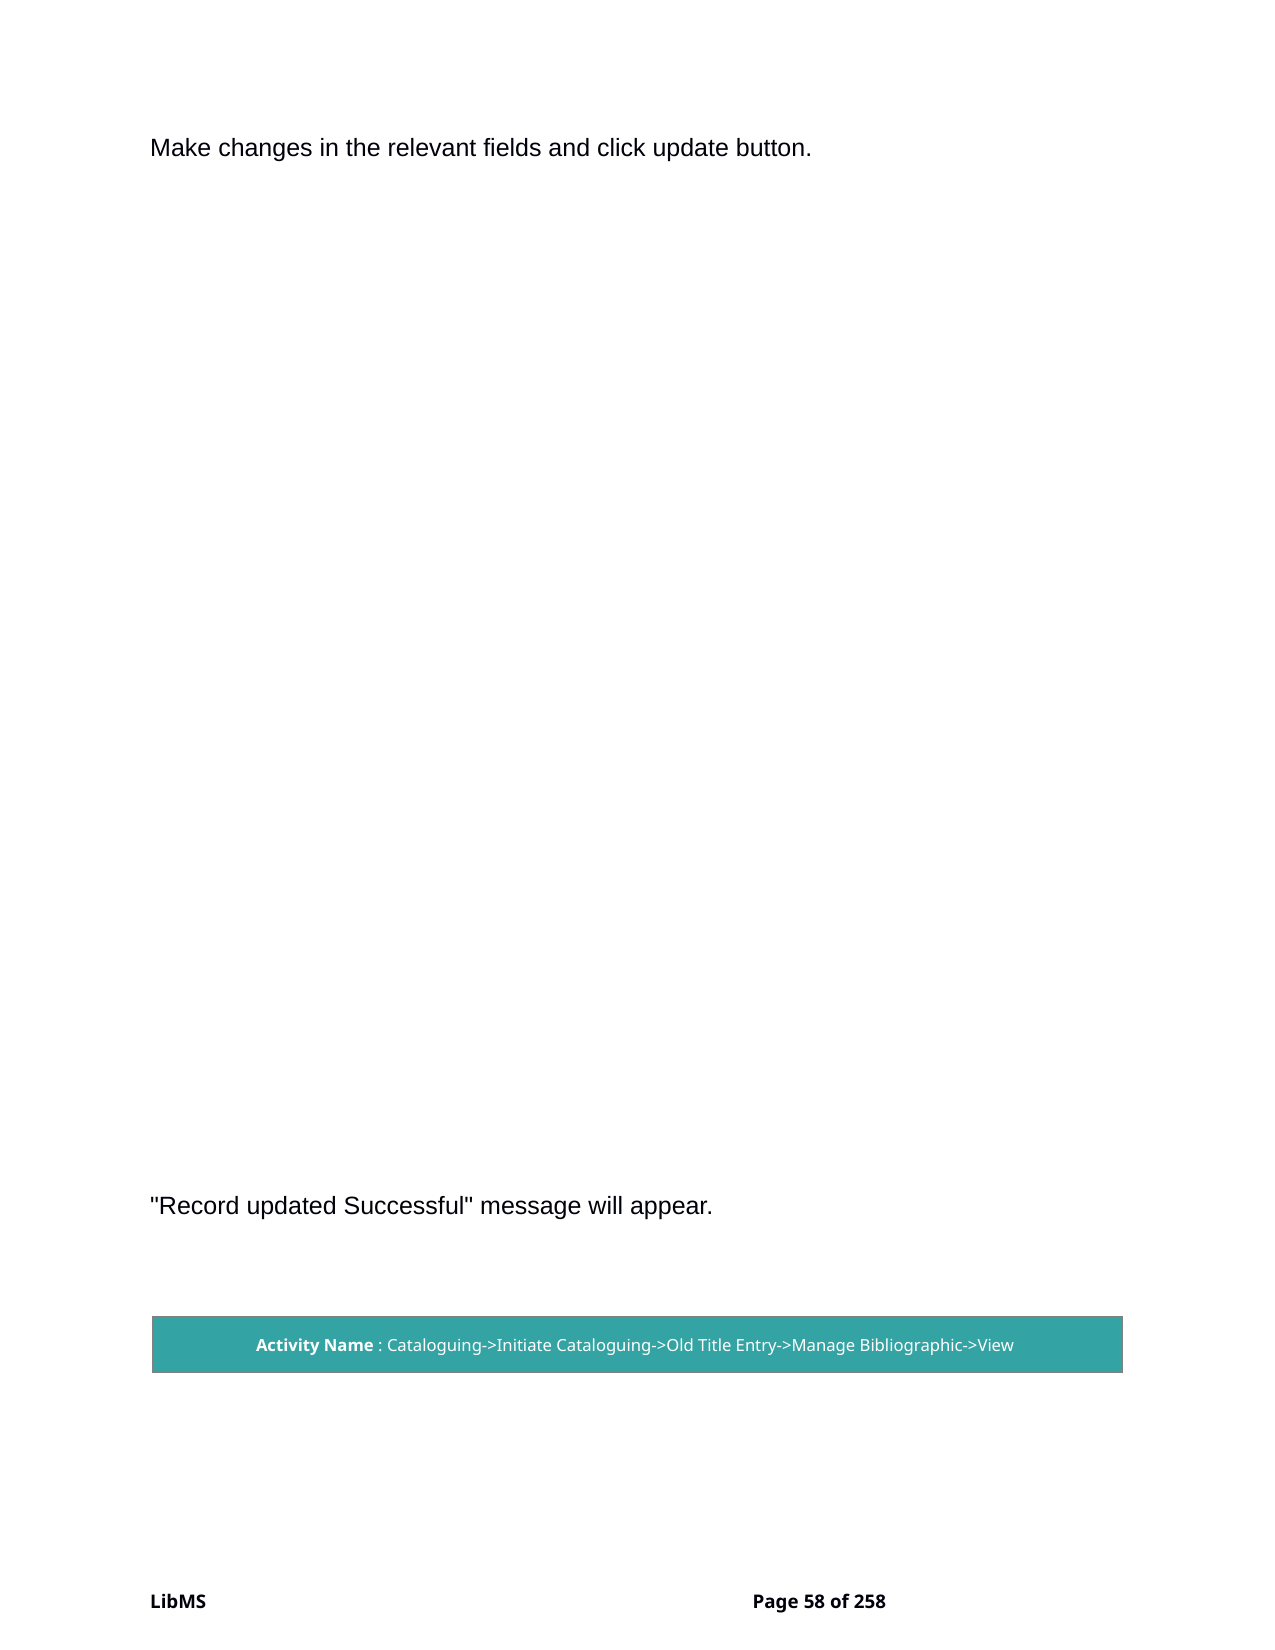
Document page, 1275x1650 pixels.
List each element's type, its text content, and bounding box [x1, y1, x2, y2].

text Make changes in the relevant fields and click update button. [150, 133, 1125, 1166]
text "Record updated Successful" message will appear. [150, 1191, 1125, 1219]
